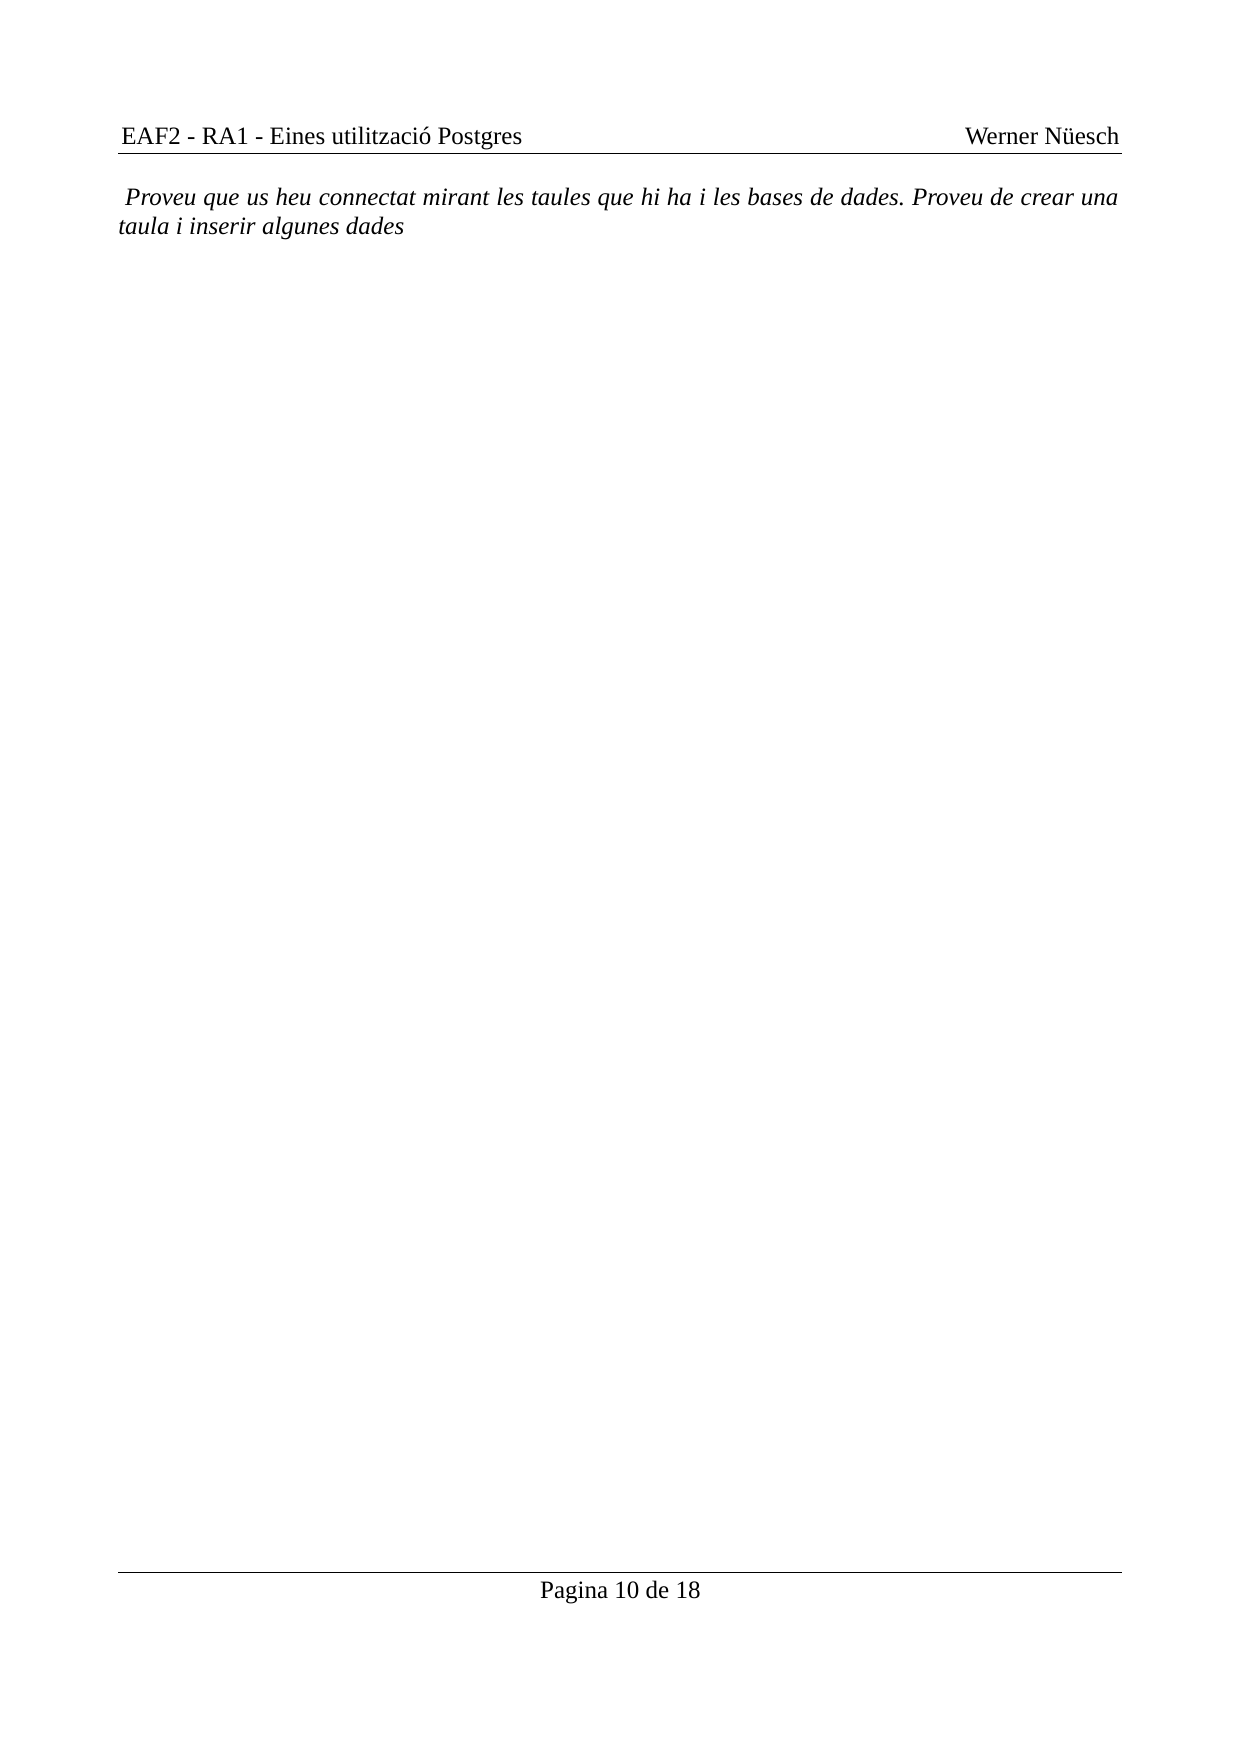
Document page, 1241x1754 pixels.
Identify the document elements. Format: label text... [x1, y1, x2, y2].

text Proveu que us heu connectat mirant les taules que hi ha i les bases de dades. Proveu de crear una taula i inserir algunes dades [118, 182, 1122, 240]
